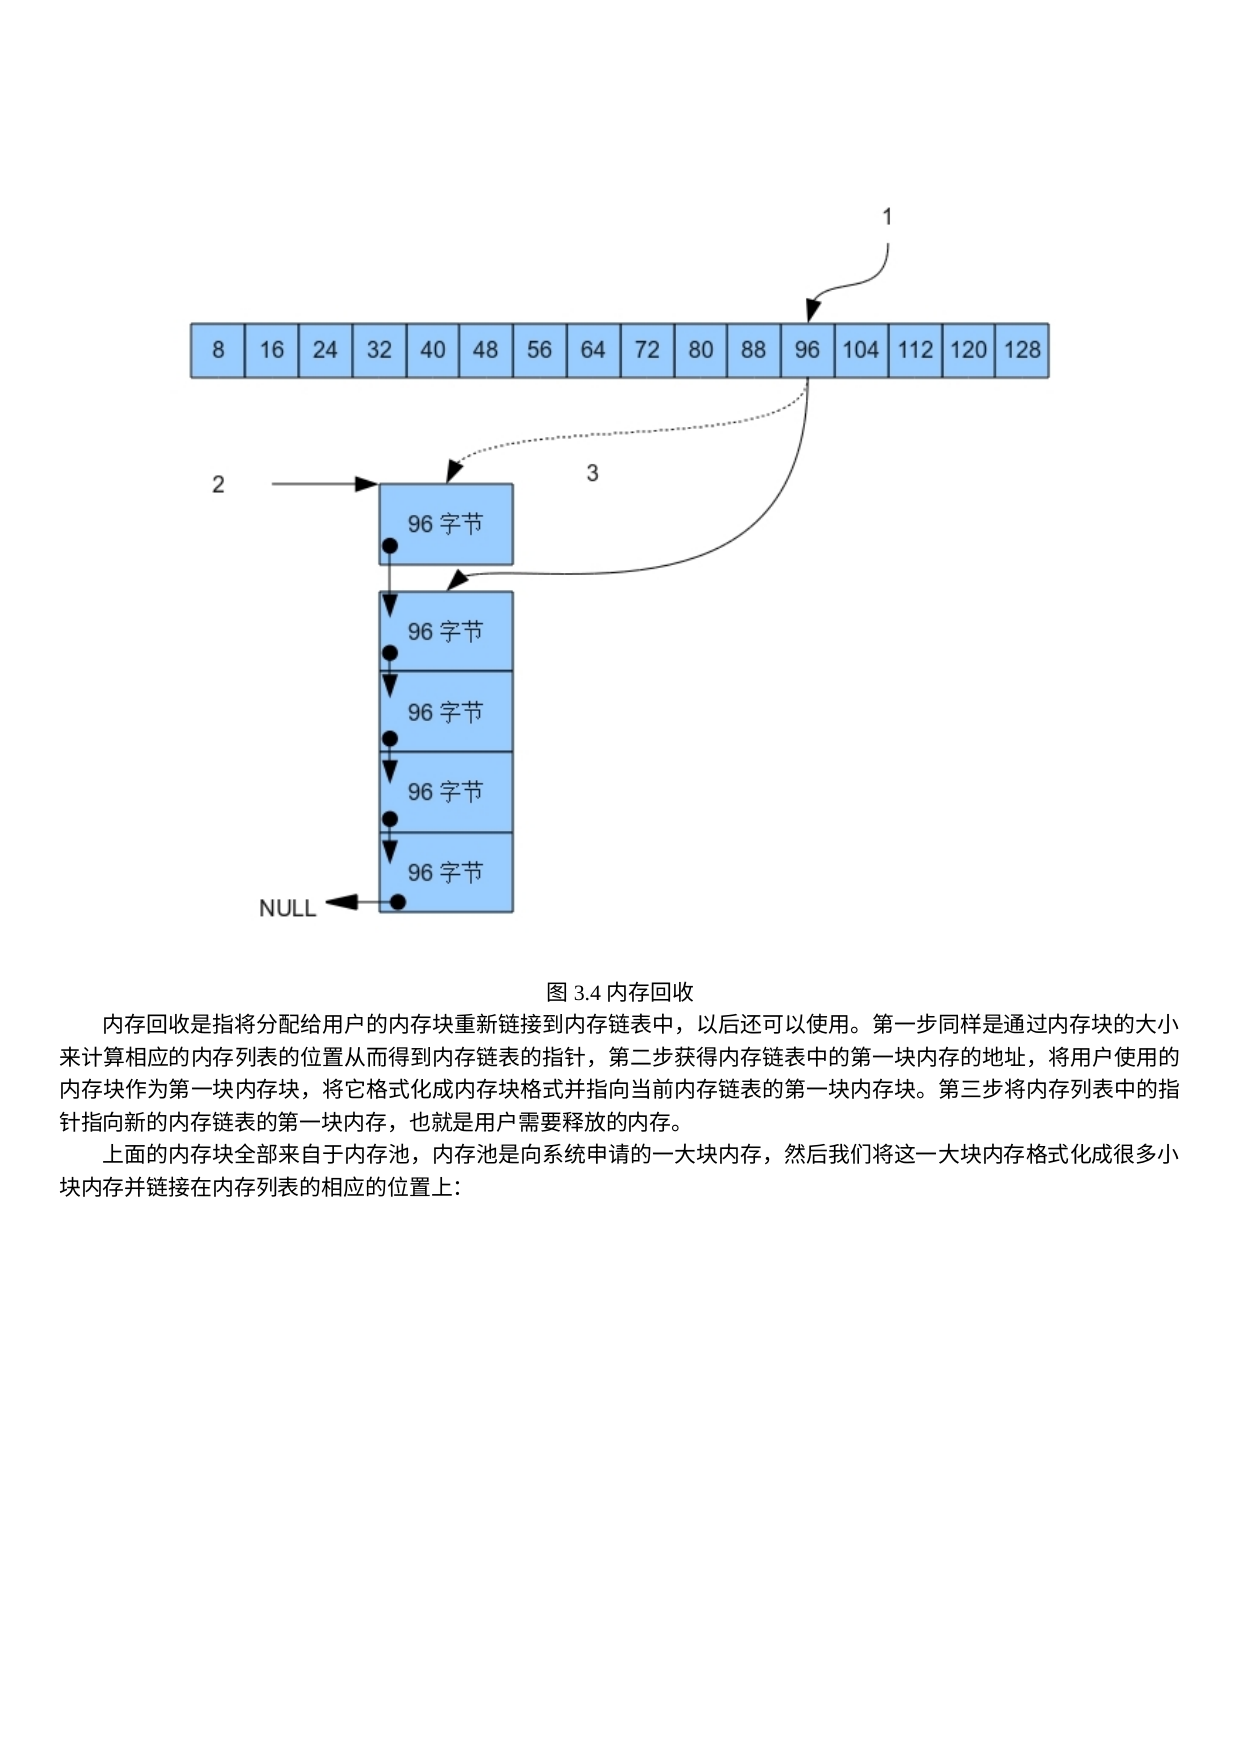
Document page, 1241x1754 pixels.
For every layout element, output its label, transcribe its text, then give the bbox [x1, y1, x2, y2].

text 上面的内存块全部来自于内存池，内存池是向系统申请的一大块内存，然后我们将这一大块内存格式化成很多小块内存并链接在内存列表的相应的位置上： [59, 1137, 1181, 1202]
picture [58, 161, 1182, 952]
text 图 3.4 内存回收 [59, 952, 1181, 1007]
text 内存回收是指将分配给用户的内存块重新链接到内存链表中，以后还可以使用。第一步同样是通过内存块的大小来计算相应的内存列表的位置从而得到内存链表的指针，第二步获得内存链表中的第一块内存的地址，将用户使用的内存块作为第一块内存块，将它格式化成内存块格式并指向当前内存链表的第一块内存块。第三步将内存列表中的指针指向新的内存链表的第一块内存，也就是用户需要释放的内存。 [59, 1007, 1181, 1137]
